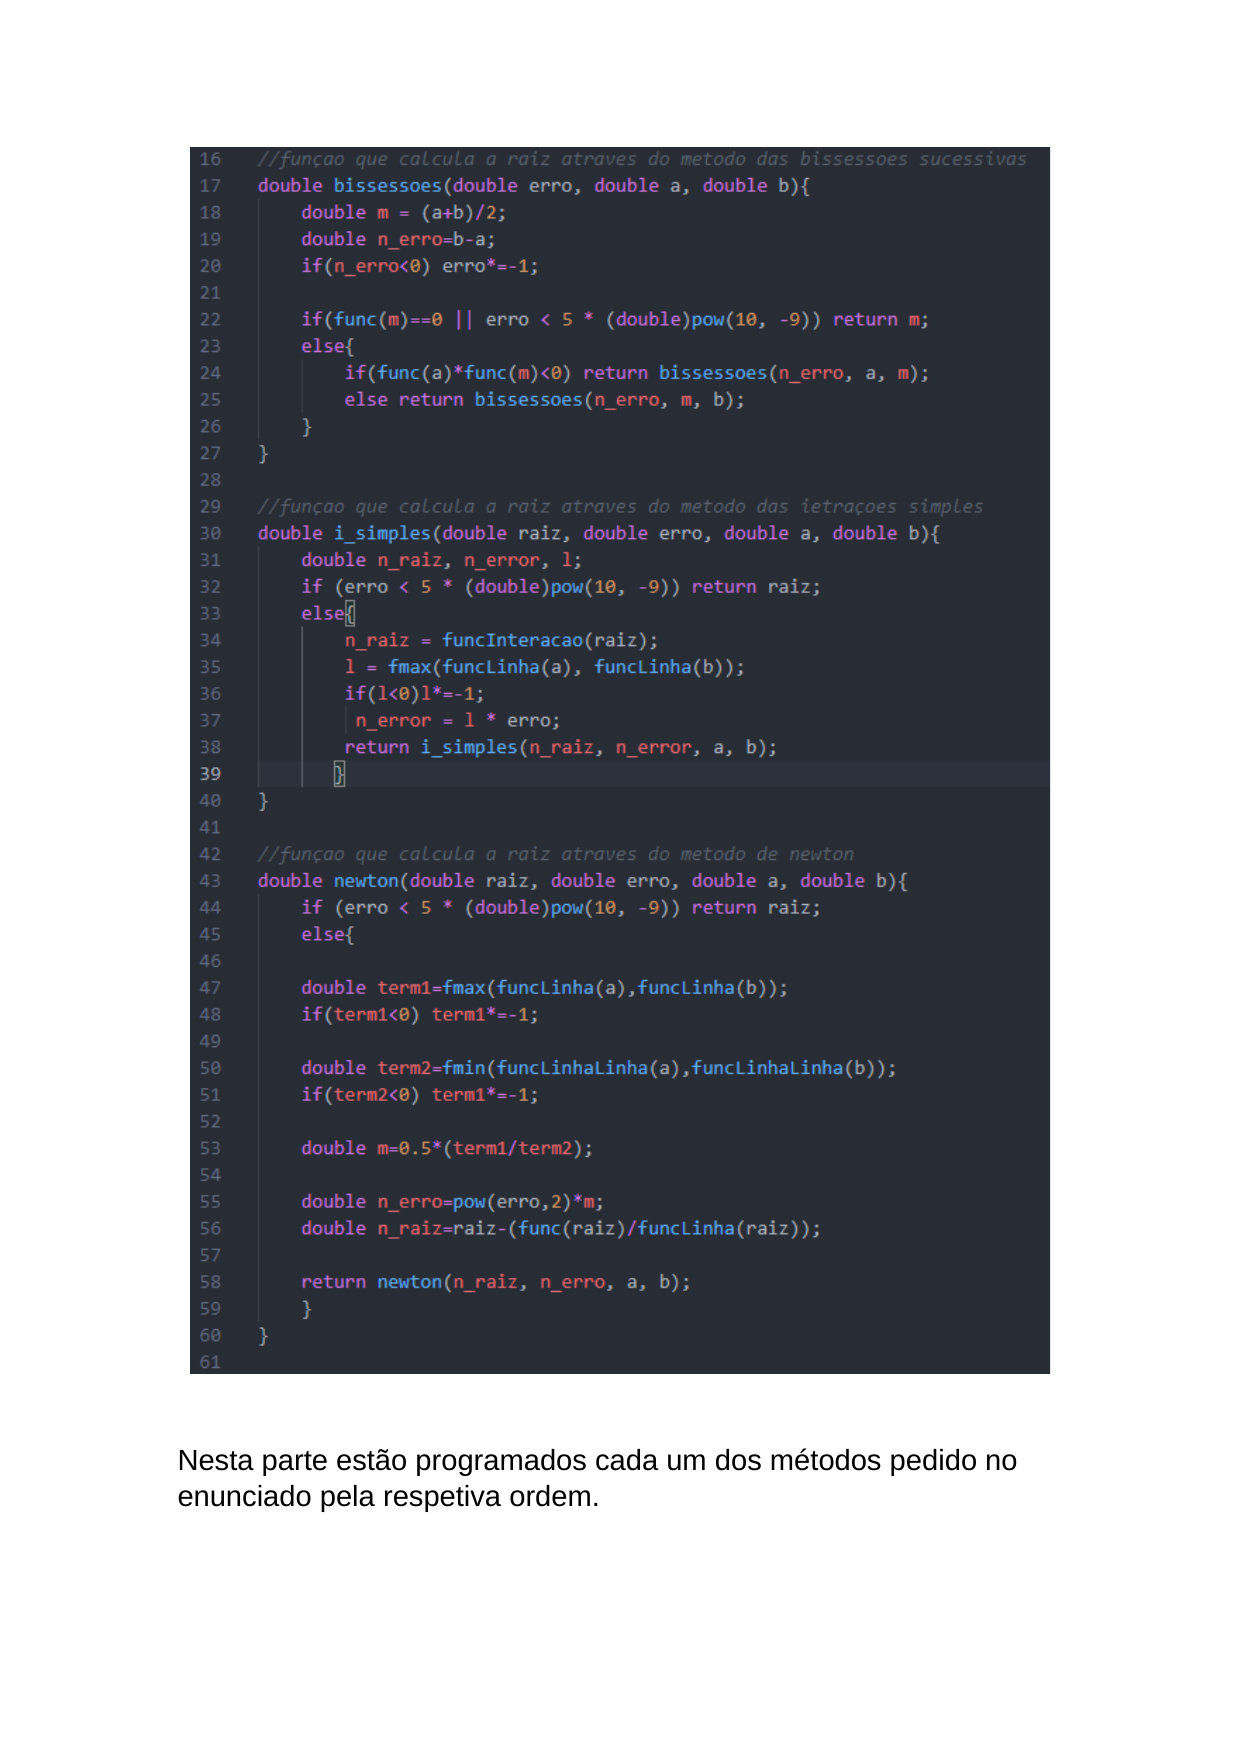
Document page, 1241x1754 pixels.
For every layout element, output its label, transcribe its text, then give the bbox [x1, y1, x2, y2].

text Nesta parte estão programados cada um dos métodos pedido no enunciado pela respetiva ordem. [177, 1443, 1063, 1512]
picture [190, 147, 1051, 1374]
